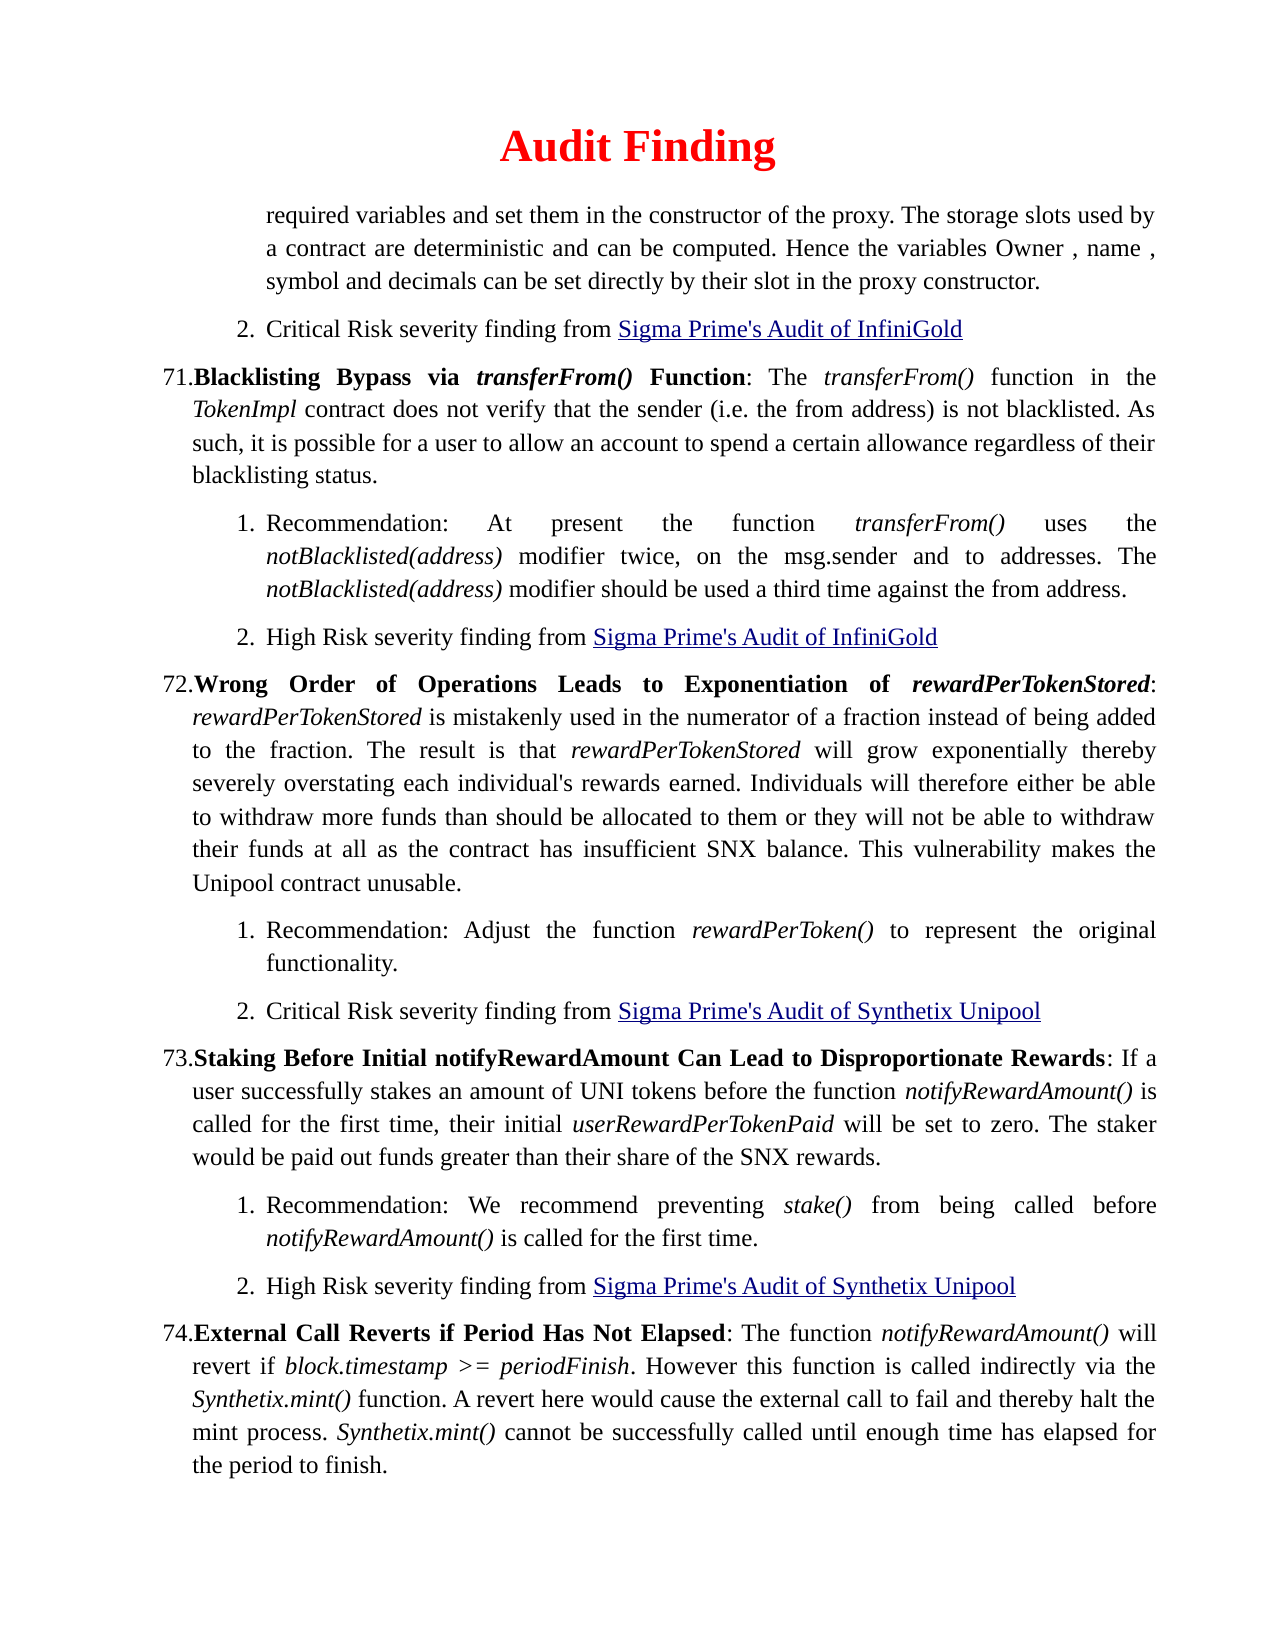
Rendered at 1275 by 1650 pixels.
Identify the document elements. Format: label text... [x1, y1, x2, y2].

list Recommendation: Adjust the function rewardPerToken() to represent the original functionality. [236, 915, 1157, 977]
list Staking Before Initial notifyRewardAmount Can Lead to Disproportionate Rewards: If a user successfully stakes an amount of UNI tokens before the function notifyRewardAmount() is called for the first time, their initial userRewardPerTokenPaid will be set to zero. The staker would be paid out funds greater than their share of the SNX rewards. [162, 1043, 1157, 1171]
list High Risk severity finding from Sigma Prime's Audit of Synthetix Unipool [236, 1271, 1157, 1299]
list Critical Risk severity finding from Sigma Prime's Audit of InfiniGold [236, 314, 1157, 343]
list Recommendation: We recommend preventing stake() from being called before notifyRewardAmount() is called for the first time. [236, 1190, 1157, 1252]
list Critical Risk severity finding from Sigma Prime's Audit of Synthetix Unipool [236, 996, 1157, 1024]
list Recommendation: At present the function transferFrom() uses the notBlacklisted(address) modifier twice, on the msg.sender and to addresses. The notBlacklisted(address) modifier should be used a third time against the from address. [236, 508, 1157, 603]
list External Call Reverts if Period Has Not Elapsed: The function notifyRewardAmount() will revert if block.timestamp >= periodFinish. However this function is called indirectly via the Synthetix.mint() function. A revert here would cause the external call to fail and thereby halt the mint process. Synthetix.mint() cannot be successfully called until enough time has elapsed for the period to finish. [162, 1318, 1157, 1479]
list High Risk severity finding from Sigma Prime's Audit of InfiniGold [236, 622, 1157, 651]
list Blacklisting Bypass via transferFrom() Function: The transferFrom() function in the TokenImpl contract does not verify that the sender (i.e. the from address) is not blacklisted. As such, it is possible for a user to allow an account to spend a certain allowance regardless of their blacklisting status. [162, 362, 1157, 489]
list Wrong Order of Operations Leads to Exponentiation of rewardPerTokenStored: rewardPerTokenStored is mistakenly used in the numerator of a fraction instead of being added to the fraction. The result is that rewardPerTokenStored will grow exponentially thereby severely overstating each individual's rewards earned. Individuals will therefore either be able to withdraw more funds than should be allocated to them or they will not be able to withdraw their funds at all as the contract has insufficient SNX balance. This vulnerability makes the Unipool contract unusable. [162, 669, 1157, 896]
list required variables and set them in the constructor of the proxy. The storage slots used by a contract are deterministic and can be computed. Hence the variables Owner , name , symbol and decimals can be set directly by their slot in the proxy constructor. [236, 200, 1157, 295]
